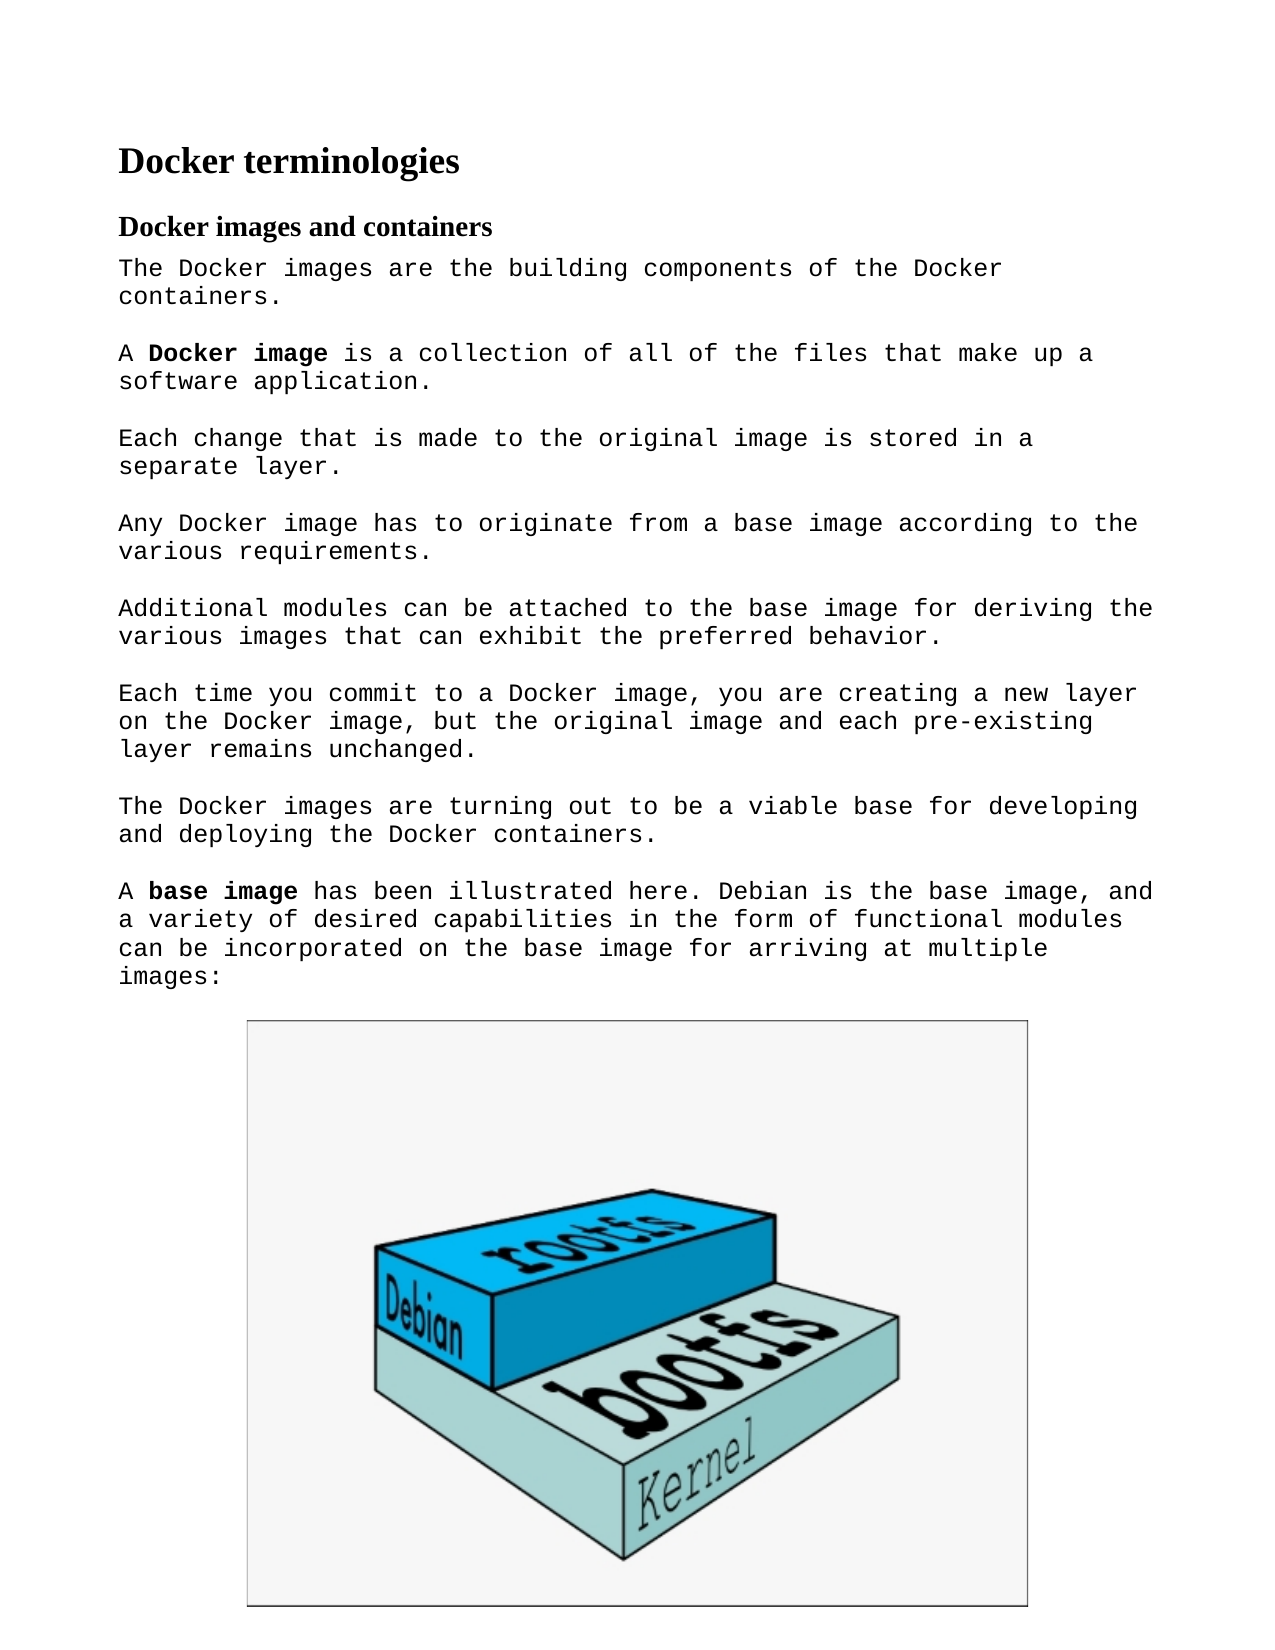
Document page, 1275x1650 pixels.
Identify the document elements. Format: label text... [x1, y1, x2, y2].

text Each change that is made to the original image is stored in a separate layer. [118, 425, 1157, 482]
text Additional modules can be attached to the base image for deriving the various images that can exhibit the preferred behavior. [118, 595, 1157, 652]
text A base image has been illustrated here. Debian is the base image, and a variety of desired capabilities in the form of functional modules can be incorporated on the base image for arriving at multiple images: [118, 878, 1157, 992]
text Any Docker image has to originate from a base image according to the various requirements. [118, 510, 1157, 567]
text A Docker image is a collection of all of the files that make up a software application. [118, 340, 1157, 397]
subtitle Docker terminologies [118, 139, 1157, 182]
text The Docker images are turning out to be a viable base for developing and deploying the Docker containers. [118, 793, 1157, 850]
text Each time you commit to a Docker image, you are creating a new layer on the Docker image, but the original image and each pre-existing layer remains unchanged. [118, 680, 1157, 765]
subtitle Docker images and containers [118, 209, 1157, 243]
picture [246, 1020, 1029, 1607]
text The Docker images are the building components of the Docker containers. [118, 255, 1157, 312]
